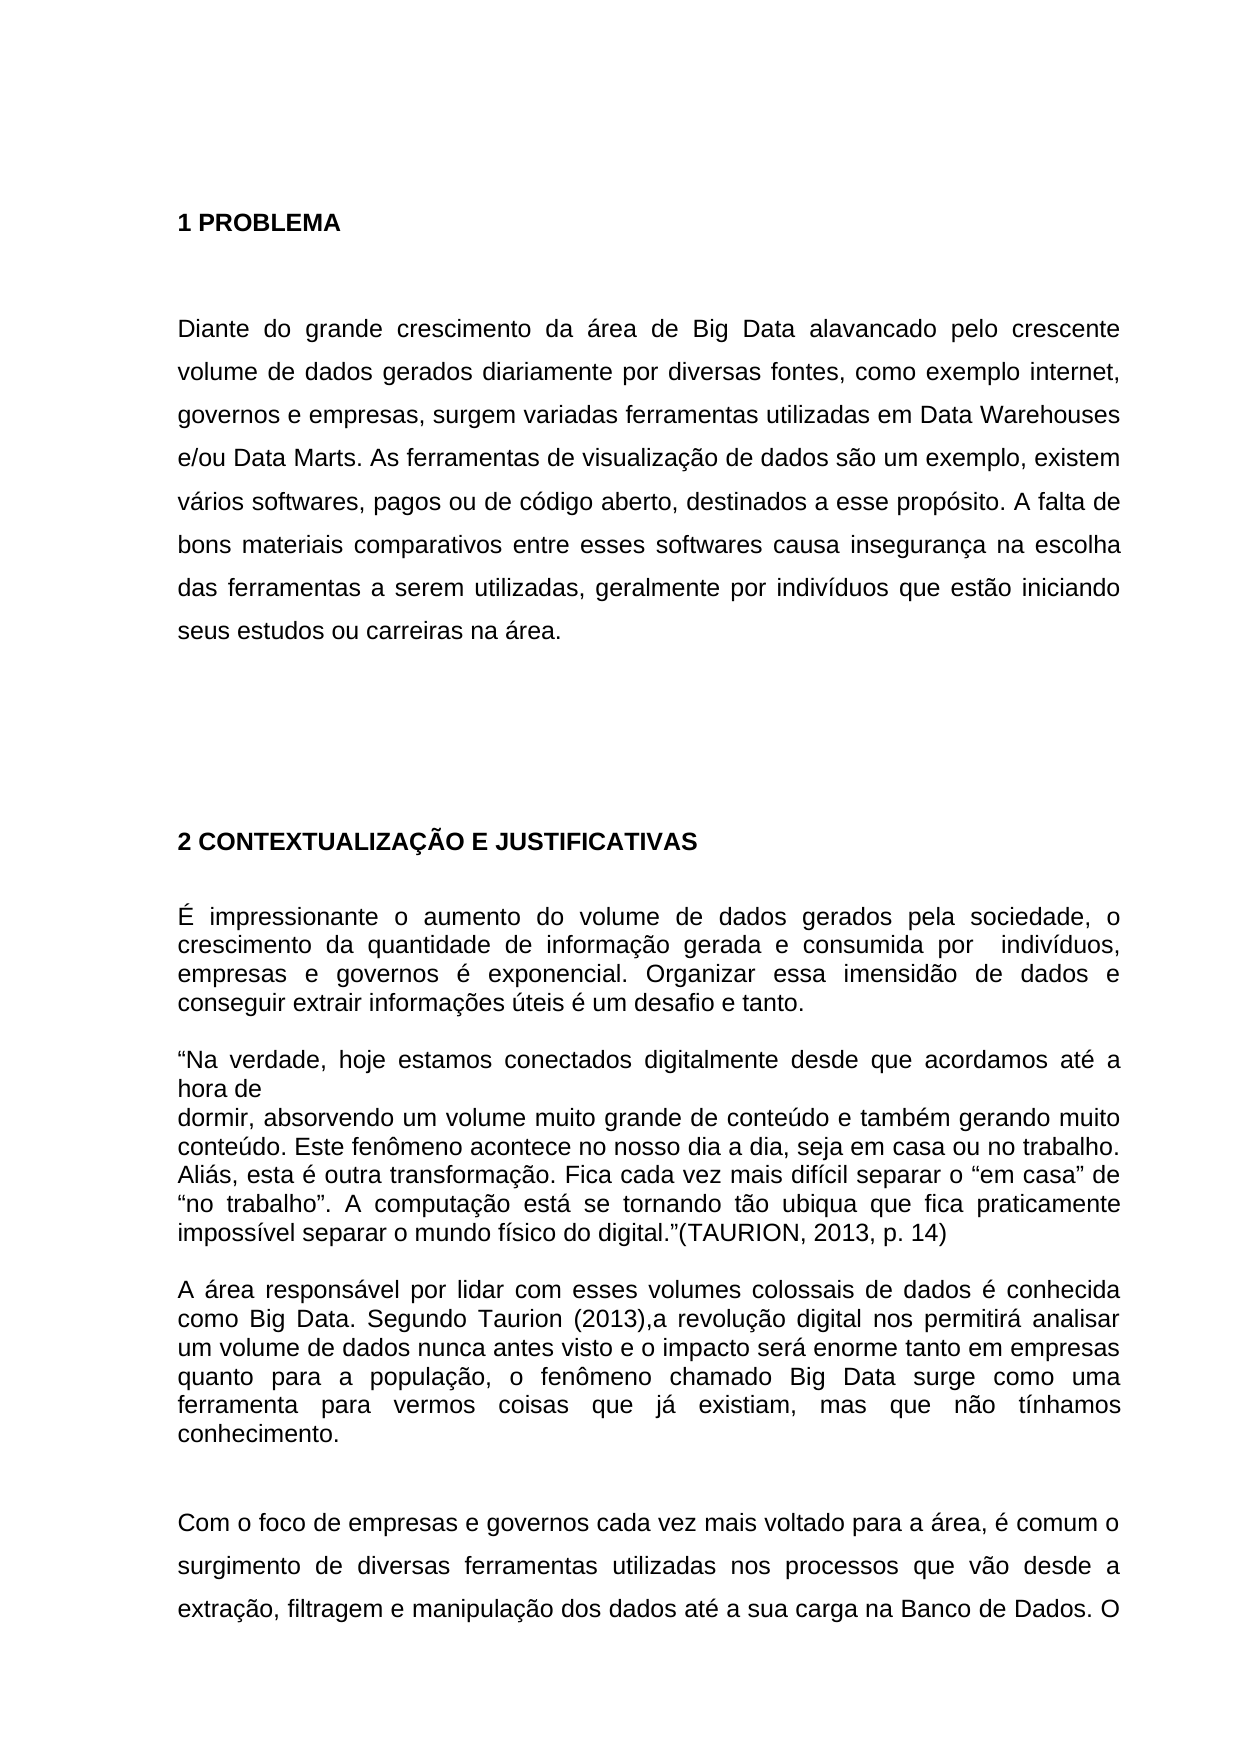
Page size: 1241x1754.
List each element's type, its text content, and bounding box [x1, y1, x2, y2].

text 2 CONTEXTUALIZAÇÃO E JUSTIFICATIVAS [177, 827, 1122, 856]
text “Na verdade, hoje estamos conectados digitalmente desde que acordamos até a hora de [177, 1045, 1122, 1103]
text É impressionante o aumento do volume de dados gerados pela sociedade, o crescimento da quantidade de informação gerada e consumida por indivíduos, empresas e governos é exponencial. Organizar essa imensidão de dados e conseguir extrair informações úteis é um desafio e tanto. [177, 902, 1122, 1017]
text A área responsável por lidar com esses volumes colossais de dados é conhecida como Big Data. Segundo Taurion (2013),a revolução digital nos permitirá analisar um volume de dados nunca antes visto e o impacto será enorme tanto em empresas quanto para a população, o fenômeno chamado Big Data surge como uma ferramenta para vermos coisas que já existiam, mas que não tínhamos conhecimento. [177, 1275, 1122, 1448]
text Diante do grande crescimento da área de Big Data alavancado pelo crescente volume de dados gerados diariamente por diversas fontes, como exemplo internet, governos e empresas, surgem variadas ferramentas utilizadas em Data Warehouses e/ou Data Marts. As ferramentas de visualização de dados são um exemplo, existem vários softwares, pagos ou de código aberto, destinados a esse propósito. A falta de bons materiais comparativos entre esses softwares causa insegurança na escolha das ferramentas a serem utilizadas, geralmente por indivíduos que estão iniciando seus estudos ou carreiras na área. [177, 314, 1122, 645]
text Com o foco de empresas e governos cada vez mais voltado para a área, é comum o surgimento de diversas ferramentas utilizadas nos processos que vão desde a extração, filtragem e manipulação dos dados até a sua carga na Banco de Dados. O [177, 1508, 1122, 1623]
text 1 PROBLEMA [177, 208, 1122, 237]
text dormir, absorvendo um volume muito grande de conteúdo e também gerando muito conteúdo. Este fenômeno acontece no nosso dia a dia, seja em casa ou no trabalho. Aliás, esta é outra transformação. Fica cada vez mais difícil separar o “em casa” de “no trabalho”. A computação está se tornando tão ubiqua que fica praticamente impossível separar o mundo físico do digital.”(TAURION, 2013, p. 14) [177, 1103, 1122, 1247]
